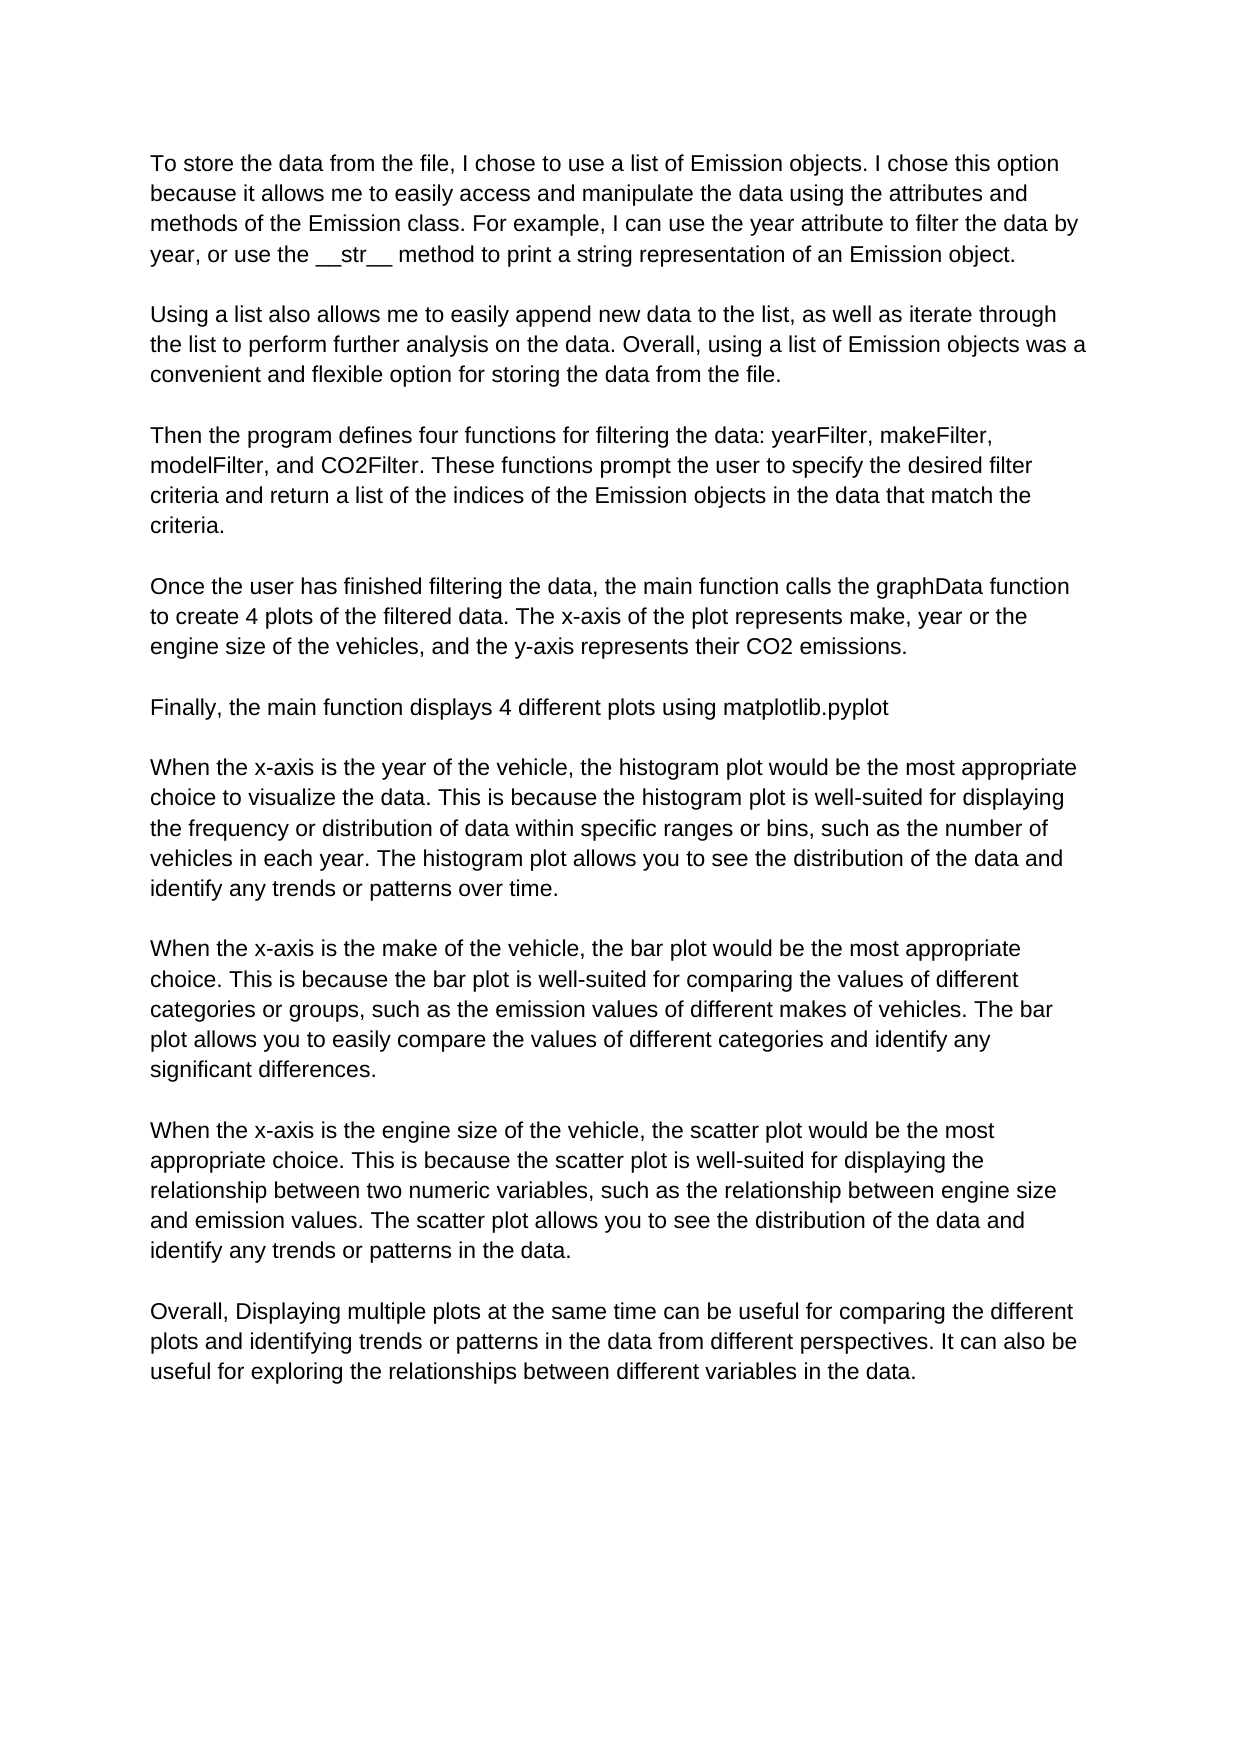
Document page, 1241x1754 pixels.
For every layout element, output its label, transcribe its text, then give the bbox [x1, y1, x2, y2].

text Once the user has finished filtering the data, the main function calls the graphData function to create 4 plots of the filtered data. The x-axis of the plot represents make, year or the engine size of the vehicles, and the y-axis represents their CO2 emissions. [150, 573, 1090, 660]
text Finally, the main function displays 4 different plots using matplotlib.pyplot [150, 694, 1090, 720]
text Then the program defines four functions for filtering the data: yearFilter, makeFilter, modelFilter, and CO2Filter. These functions prompt the user to specify the desired filter criteria and return a list of the indices of the Emission objects in the data that match the criteria. [150, 422, 1090, 539]
text When the x-axis is the engine size of the vehicle, the scatter plot would be the most appropriate choice. This is because the scatter plot is well-suited for displaying the relationship between two numeric variables, such as the relationship between engine size and emission values. The scatter plot allows you to see the distribution of the data and identify any trends or patterns in the data. [150, 1117, 1090, 1264]
text Overall, Displaying multiple plots at the same time can be useful for comparing the different plots and identifying trends or patterns in the data from different perspectives. It can also be useful for exploring the relationships between different variables in the data. [150, 1298, 1090, 1385]
text When the x-axis is the year of the vehicle, the histogram plot would be the most appropriate choice to visualize the data. This is because the histogram plot is well-suited for displaying the frequency or distribution of data within specific ranges or bins, such as the number of vehicles in each year. The histogram plot allows you to see the distribution of the data and identify any trends or patterns over time. [150, 754, 1090, 901]
text To store the data from the file, I chose to use a list of Emission objects. I chose this option because it allows me to easily access and manipulate the data using the attributes and methods of the Emission class. For example, I can use the year attribute to filter the data by year, or use the __str__ method to print a string representation of an Emission object. [150, 150, 1090, 267]
text When the x-axis is the make of the vehicle, the bar plot would be the most appropriate choice. This is because the bar plot is well-suited for comparing the values of different categories or groups, such as the emission values of different makes of vehicles. The bar plot allows you to easily compare the values of different categories and identify any significant differences. [150, 935, 1090, 1083]
text Using a list also allows me to easily append new data to the list, as well as iterate through the list to perform further analysis on the data. Overall, using a list of Emission objects was a convenient and flexible option for storing the data from the file. [150, 301, 1090, 388]
